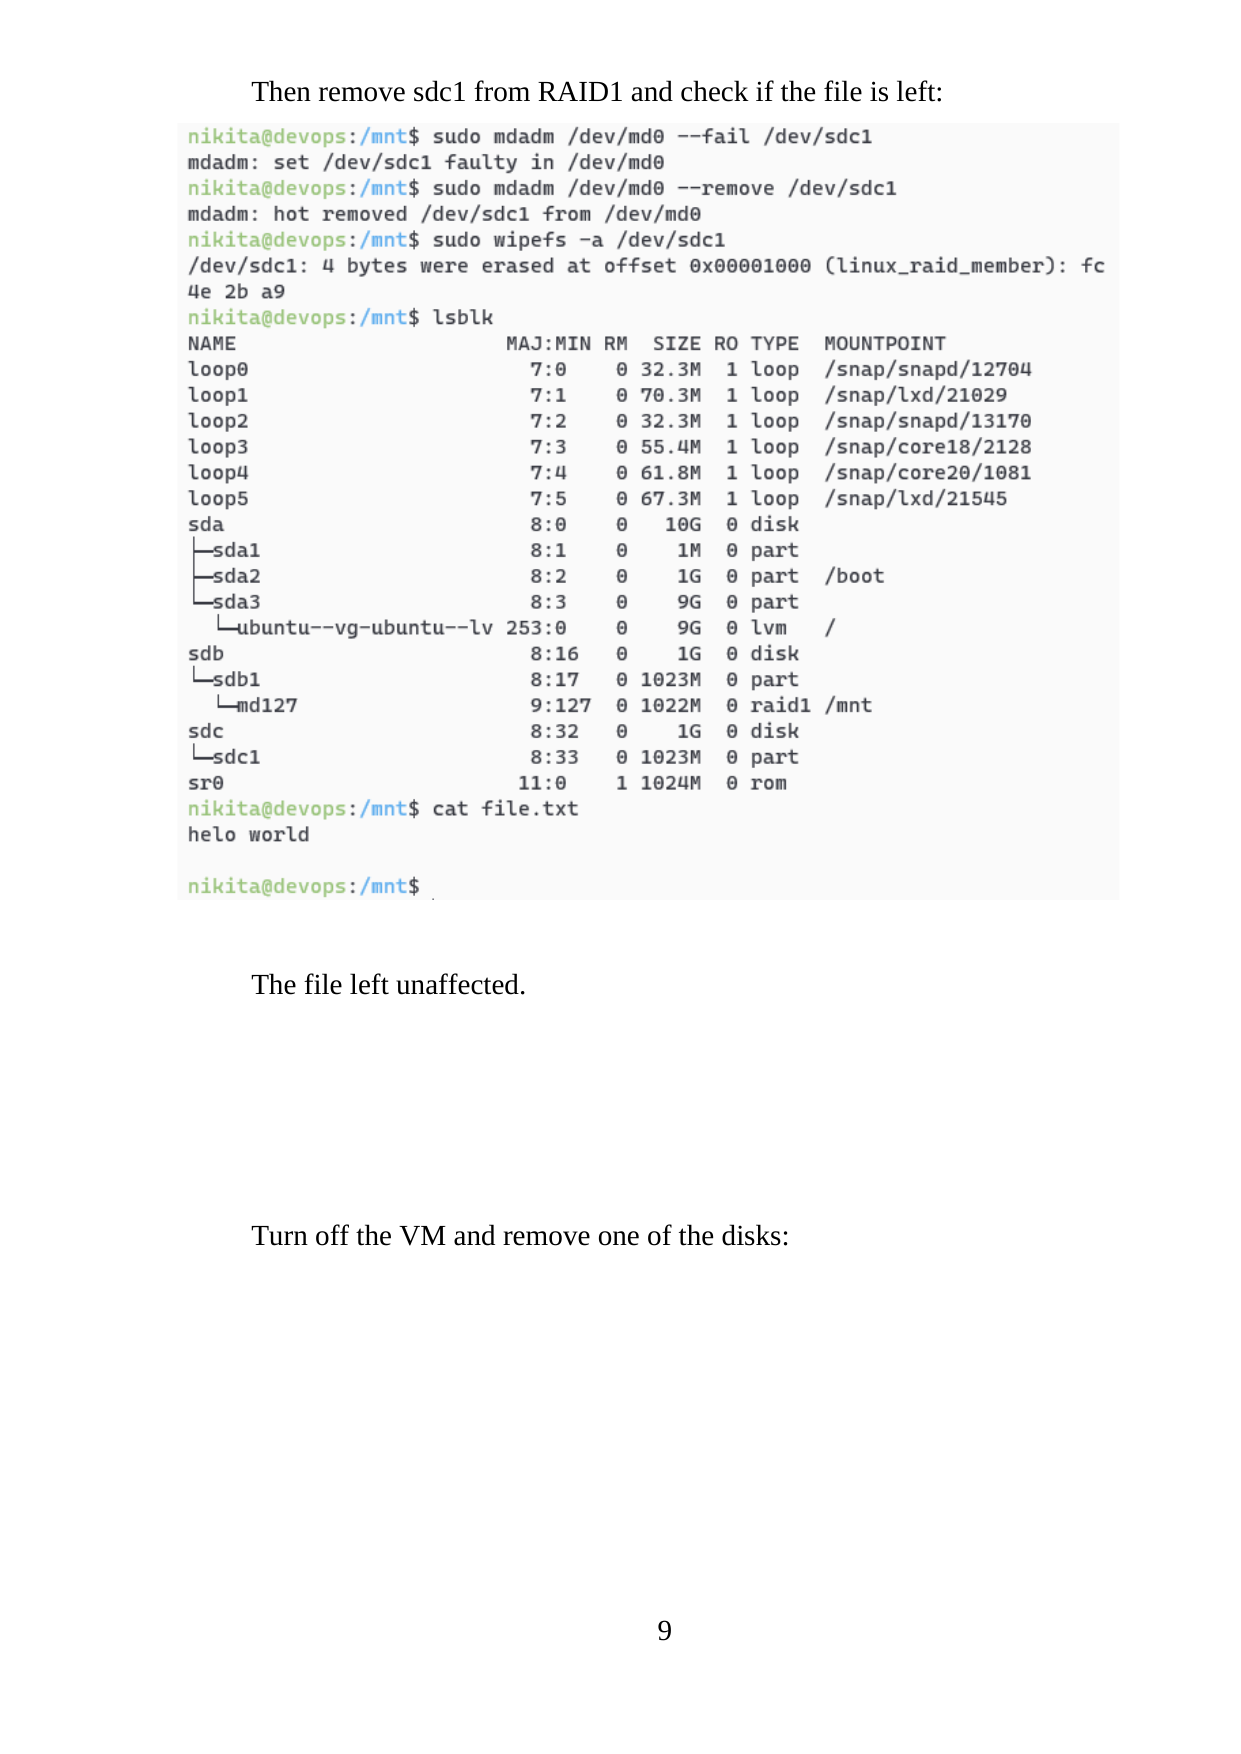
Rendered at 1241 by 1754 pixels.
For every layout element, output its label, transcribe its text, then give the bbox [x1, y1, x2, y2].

text Turn off the VM and remove one of the disks: [177, 1218, 1152, 1252]
text The file left unaffected. [177, 967, 1152, 1000]
text Then remove sdc1 from RAID1 and check if the file is left: [177, 74, 1152, 107]
